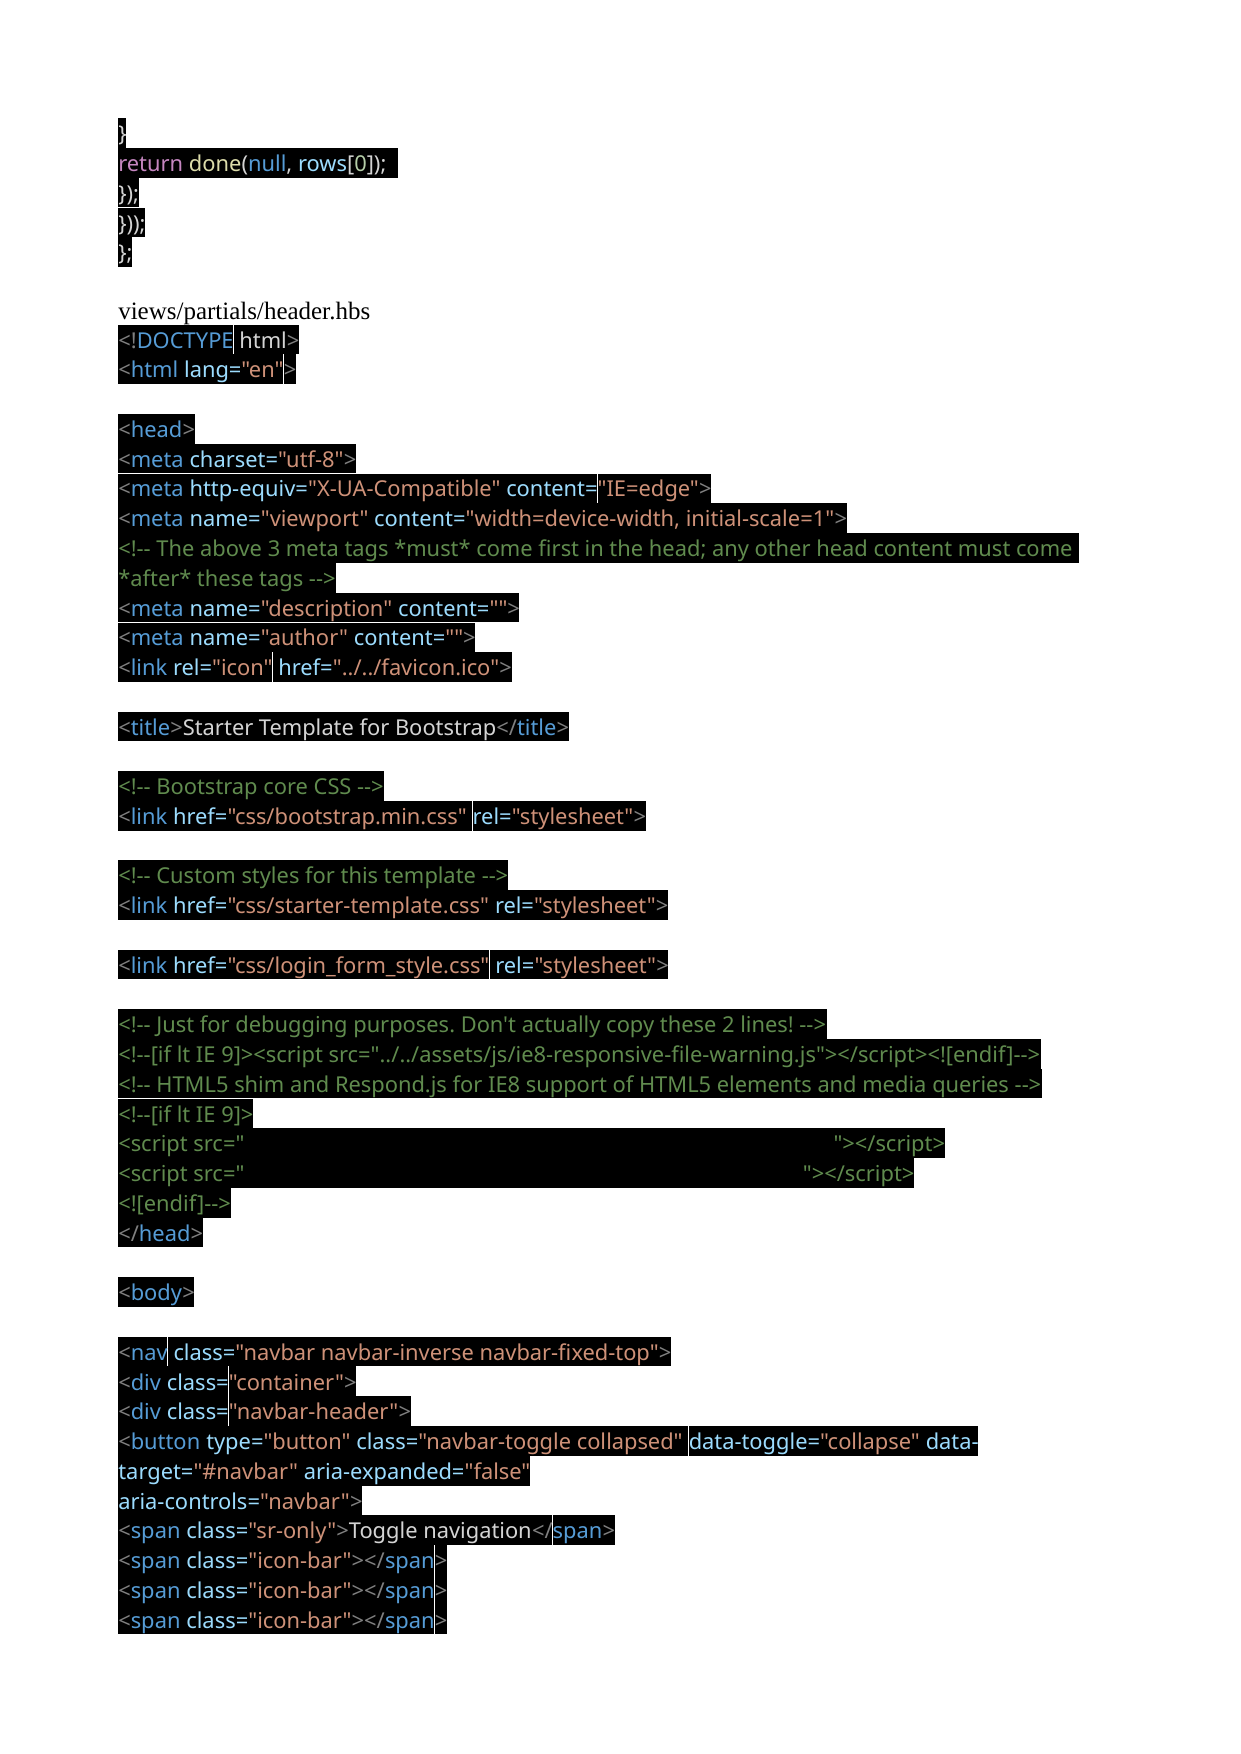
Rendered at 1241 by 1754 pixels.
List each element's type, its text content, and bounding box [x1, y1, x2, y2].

text <html lang="en"> [118, 354, 1122, 384]
text <span class="icon-bar"></span> [118, 1575, 1122, 1605]
text <title>Starter Template for Bootstrap</title> [118, 712, 1122, 741]
text <!-- Just for debugging purposes. Don't actually copy these 2 lines! --> [118, 1009, 1122, 1039]
text <span class="icon-bar"></span> [118, 1605, 1122, 1634]
text <!--[if lt IE 9]> [118, 1098, 1122, 1128]
text <!--[if lt IE 9]><script src="../../assets/js/ie8-responsive-file-warning.js"></script><![endif]--> [118, 1039, 1122, 1069]
text <link href="css/starter-template.css" rel="stylesheet"> [118, 890, 1122, 920]
text </head> [118, 1218, 1122, 1247]
text <div class="navbar-header"> [118, 1396, 1122, 1426]
text <button type="button" class="navbar-toggle collapsed" data-toggle="collapse" data-target="#navbar" aria-expanded="false" [118, 1426, 1122, 1486]
text <!-- The above 3 meta tags *must* come first in the head; any other head content must come *after* these tags --> [118, 533, 1122, 593]
text }); [118, 178, 1122, 207]
text <link href="css/bootstrap.min.css" rel="stylesheet"> [118, 801, 1122, 831]
text <div class="container"> [118, 1366, 1122, 1396]
text return done(null, rows[0]); [118, 148, 1122, 178]
text <meta name="author" content=""> [118, 622, 1122, 652]
text <!-- Bootstrap core CSS --> [118, 771, 1122, 801]
text aria-controls="navbar"> [118, 1486, 1122, 1515]
text views/partials/header.hbs [118, 296, 1122, 324]
text <meta http-equiv="X-UA-Compatible" content="IE=edge"> [118, 473, 1122, 503]
text <head> [118, 414, 1122, 444]
text <script src="https://oss.maxcdn.com/respond/1.4.2/respond.min.js"></script> [118, 1158, 1122, 1188]
text <!-- HTML5 shim and Respond.js for IE8 support of HTML5 elements and media queries --> [118, 1069, 1122, 1098]
text }; [118, 237, 1122, 267]
text <script src="https://oss.maxcdn.com/html5shiv/3.7.3/html5shiv.min.js"></script> [118, 1128, 1122, 1158]
text <nav class="navbar navbar-inverse navbar-fixed-top"> [118, 1337, 1122, 1366]
text <!-- Custom styles for this template --> [118, 860, 1122, 890]
text <link href="css/login_form_style.css" rel="stylesheet"> [118, 950, 1122, 979]
text <span class="sr-only">Toggle navigation</span> [118, 1515, 1122, 1545]
text <meta name="viewport" content="width=device-width, initial-scale=1"> [118, 503, 1122, 533]
text <!DOCTYPE html> [118, 324, 1122, 354]
text } [118, 118, 1122, 148]
text })); [118, 207, 1122, 237]
text <meta charset="utf-8"> [118, 444, 1122, 473]
text <meta name="description" content=""> [118, 593, 1122, 622]
text <link rel="icon" href="../../favicon.ico"> [118, 652, 1122, 682]
text <body> [118, 1277, 1122, 1307]
text <![endif]--> [118, 1188, 1122, 1218]
text <span class="icon-bar"></span> [118, 1545, 1122, 1575]
